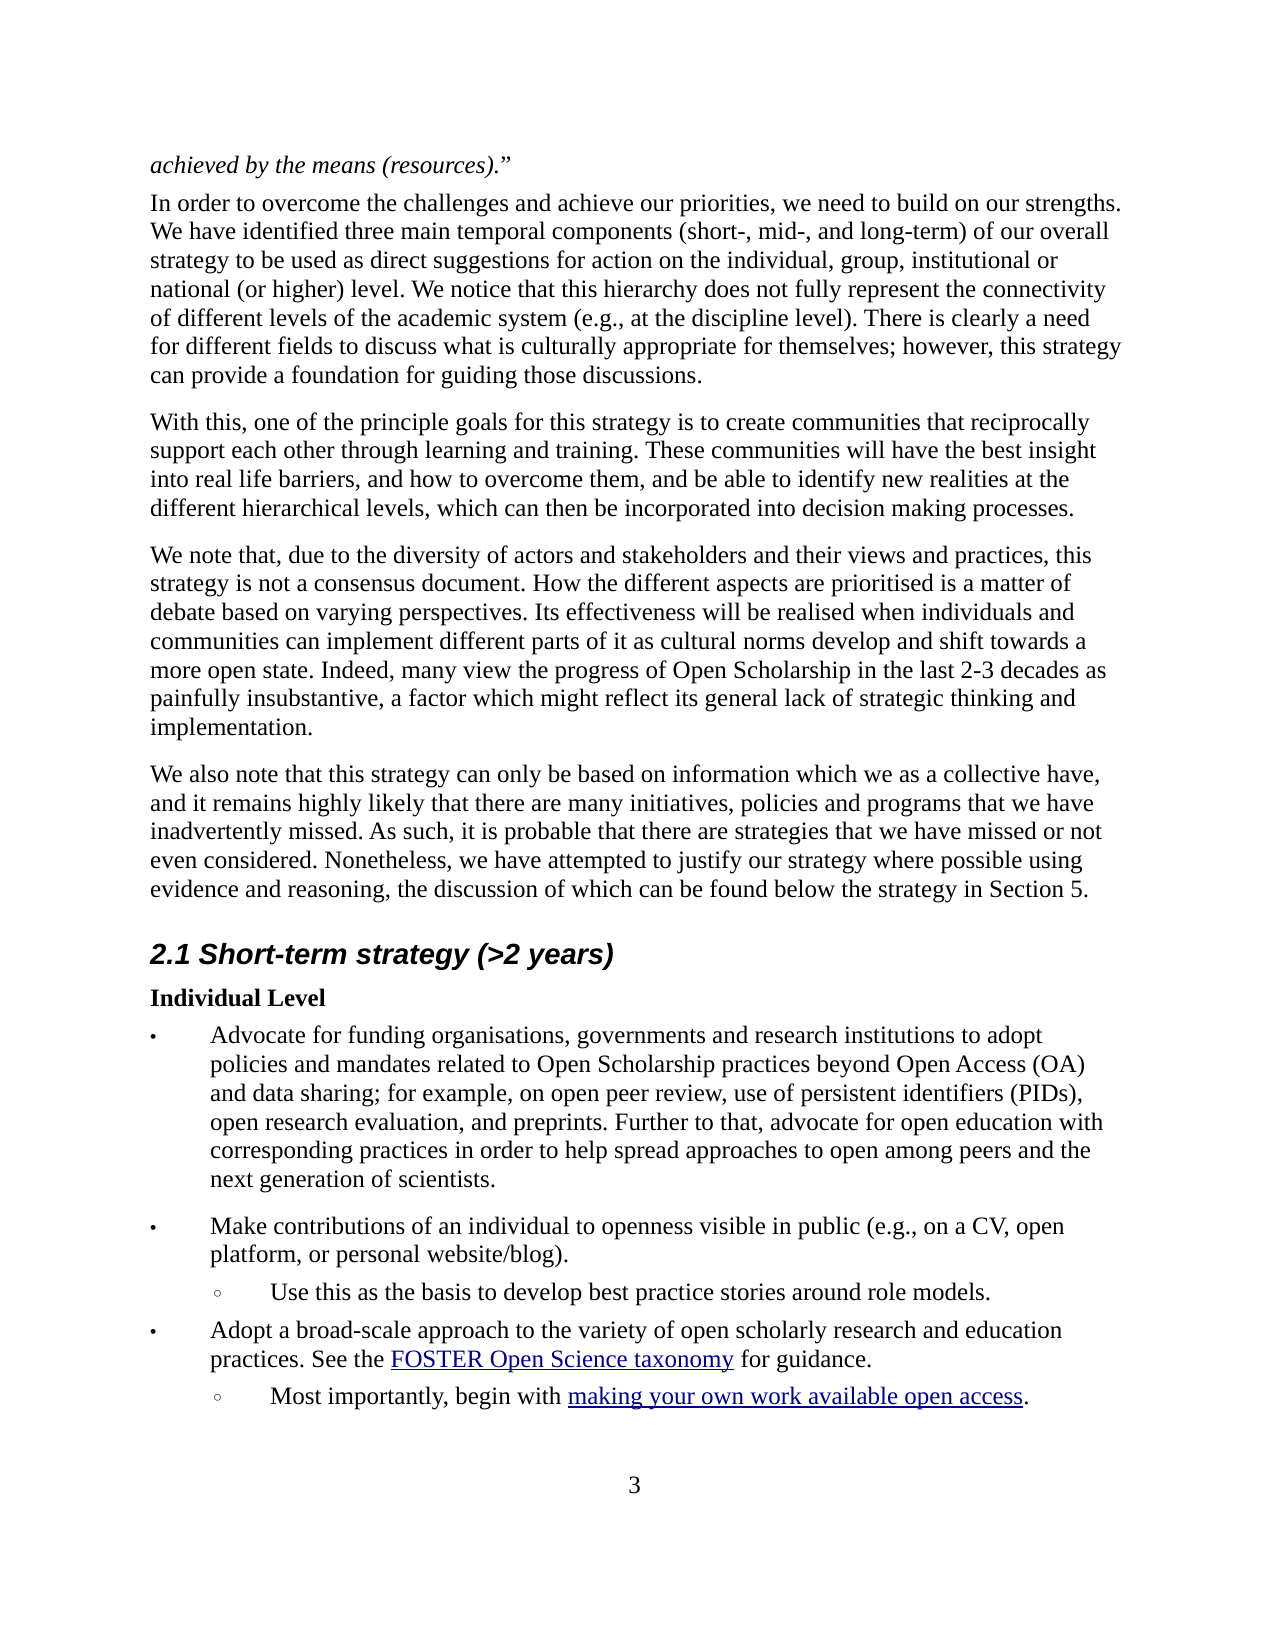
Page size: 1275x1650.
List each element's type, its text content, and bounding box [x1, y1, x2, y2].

list Advocate for funding organisations, governments and research institutions to adopt policies and mandates related to Open Scholarship practices beyond Open Access (OA) and data sharing; for example, on open peer review, use of persistent identifiers (PIDs), open research evaluation, and preprints. Further to that, advocate for open education with corresponding practices in order to help spread approaches to open among peers and the next generation of scientists. [150, 1020, 1125, 1193]
text We also note that this strategy can only be based on information which we as a collective have, and it remains highly likely that there are many initiatives, policies and programs that we have inadvertently missed. As such, it is probable that there are strategies that we have missed or not even considered. Nonetheless, we have attempted to justify our strategy where possible using evidence and reasoning, the discussion of which can be found below the strategy in Section 5. [150, 759, 1125, 903]
text We note that, due to the diversity of actors and stakeholders and their views and practices, this strategy is not a consensus document. How the different aspects are prioritised is a matter of debate based on varying perspectives. Its effectiveness will be realised when individuals and communities can implement different parts of it as cultural norms develop and shift towards a more open state. Indeed, many view the progress of Open Scholarship in the last 2-3 decades as painfully insubstantive, a factor which might reflect its general lack of strategic thinking and implementation. [150, 540, 1125, 741]
text In order to overcome the challenges and achieve our priorities, we need to build on our strengths. We have identified three main temporal components (short-, mid-, and long-term) of our overall strategy to be used as direct suggestions for action on the individual, group, institutional or national (or higher) level. We notice that this hierarchy does not fully represent the connectivity of different levels of the academic system (e.g., at the discipline level). There is clearly a need for different fields to discuss what is culturally appropriate for themselves; however, this strategy can provide a foundation for guiding those discussions. [150, 188, 1125, 389]
list Most importantly, begin with making your own work available open access. [210, 1381, 1125, 1410]
subtitle 2.1 Short-term strategy (>2 years) [150, 937, 1125, 970]
text Individual Level [150, 983, 1125, 1011]
list Adopt a broad-scale approach to the variety of open scholarly research and education practices. See the FOSTER Open Science taxonomy for guidance. [150, 1315, 1125, 1372]
text achieved by the means (resources).” [150, 150, 1125, 179]
list Use this as the basis to develop best practice stories around role models. [210, 1277, 1125, 1306]
list Make contributions of an individual to openness visible in public (e.g., on a CV, open platform, or personal website/blog). [150, 1211, 1125, 1268]
text With this, one of the principle goals for this strategy is to create communities that reciprocally support each other through learning and training. These communities will have the best insight into real life barriers, and how to overcome them, and be able to identify new realities at the different hierarchical levels, which can then be incorporated into decision making processes. [150, 407, 1125, 522]
